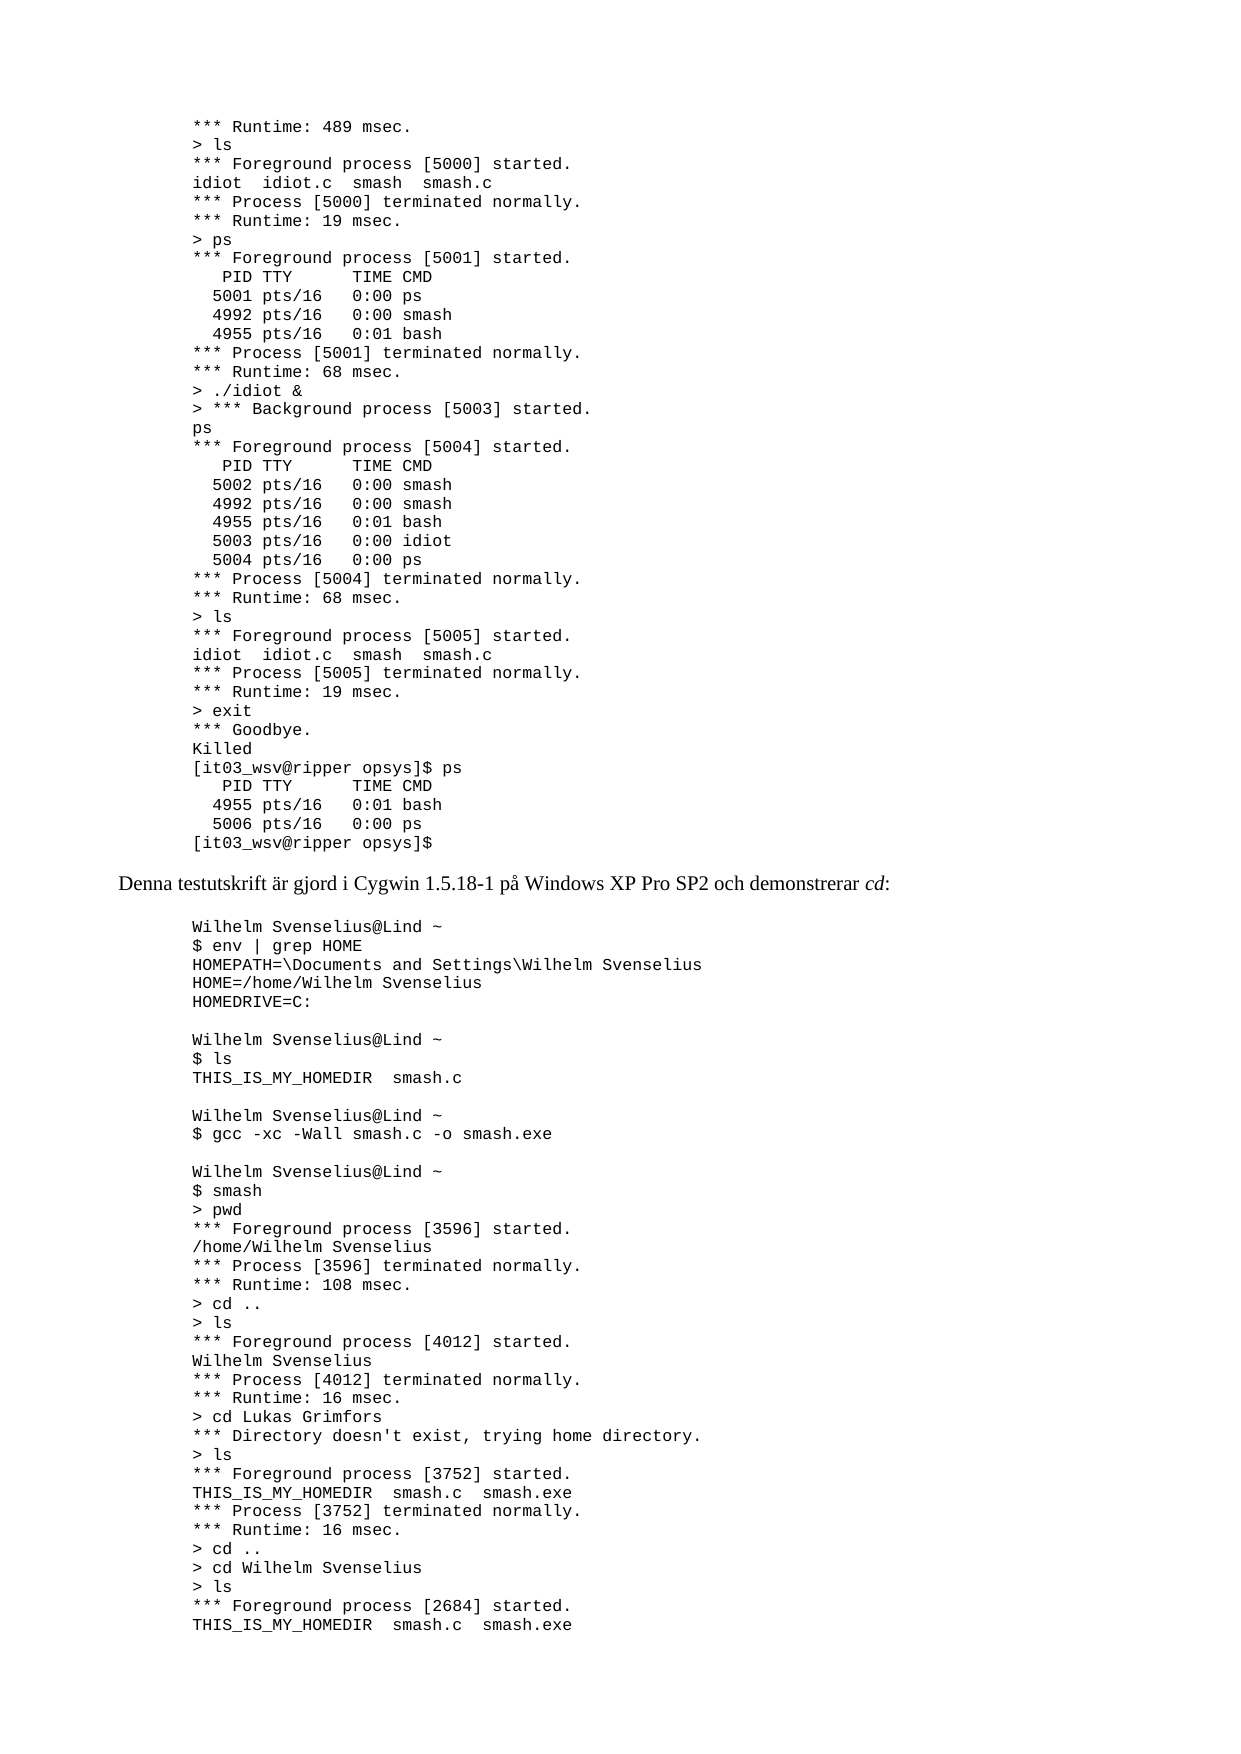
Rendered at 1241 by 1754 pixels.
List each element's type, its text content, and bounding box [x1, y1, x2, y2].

text ps [118, 420, 1122, 439]
text *** Foreground process [5001] started. [118, 250, 1122, 269]
text 4992 pts/16 0:00 smash [118, 495, 1122, 514]
text 5002 pts/16 0:00 smash [118, 476, 1122, 495]
text idiot idiot.c smash smash.c [118, 646, 1122, 665]
text PID TTY TIME CMD [118, 269, 1122, 288]
text *** Runtime: 19 msec. [118, 684, 1122, 703]
text > ls [118, 1578, 1122, 1597]
text *** Runtime: 19 msec. [118, 212, 1122, 231]
text Wilhelm Svenselius@Lind ~ [118, 1107, 1122, 1126]
text PID TTY TIME CMD [118, 457, 1122, 476]
text $ env | grep HOME [118, 937, 1122, 956]
text *** Foreground process [5000] started. [118, 156, 1122, 175]
text PID TTY TIME CMD [118, 778, 1122, 797]
text THIS_IS_MY_HOMEDIR smash.c [118, 1069, 1122, 1088]
text *** Runtime: 489 msec. [118, 118, 1122, 137]
text *** Foreground process [5004] started. [118, 439, 1122, 457]
text $ ls [118, 1051, 1122, 1069]
text *** Runtime: 16 msec. [118, 1390, 1122, 1409]
text *** Process [4012] terminated normally. [118, 1371, 1122, 1390]
text > pwd [118, 1201, 1122, 1220]
text *** Foreground process [3596] started. [118, 1220, 1122, 1239]
text idiot idiot.c smash smash.c [118, 175, 1122, 193]
text *** Process [3596] terminated normally. [118, 1258, 1122, 1277]
text 4955 pts/16 0:01 bash [118, 797, 1122, 816]
text *** Process [5001] terminated normally. [118, 344, 1122, 363]
text Wilhelm Svenselius@Lind ~ [118, 918, 1122, 937]
text > ps [118, 231, 1122, 250]
text *** Runtime: 68 msec. [118, 589, 1122, 608]
text 4955 pts/16 0:01 bash [118, 514, 1122, 533]
text *** Foreground process [5005] started. [118, 627, 1122, 646]
text HOMEPATH=\Documents and Settings\Wilhelm Svenselius [118, 956, 1122, 975]
text > ls [118, 608, 1122, 627]
text *** Process [5000] terminated normally. [118, 193, 1122, 212]
text 5001 pts/16 0:00 ps [118, 288, 1122, 307]
text $ gcc -xc -Wall smash.c -o smash.exe [118, 1126, 1122, 1145]
text > ls [118, 1314, 1122, 1333]
text > cd .. [118, 1541, 1122, 1559]
text > ./idiot & [118, 382, 1122, 401]
text HOME=/home/Wilhelm Svenselius [118, 975, 1122, 994]
text /home/Wilhelm Svenselius [118, 1239, 1122, 1258]
text $ smash [118, 1182, 1122, 1201]
text Denna testutskrift är gjord i Cygwin 1.5.18-1 på Windows XP Pro SP2 och demonstrerar cd: [118, 872, 1122, 895]
text 5003 pts/16 0:00 idiot [118, 533, 1122, 552]
text Wilhelm Svenselius@Lind ~ [118, 1164, 1122, 1182]
text *** Process [5005] terminated normally. [118, 665, 1122, 684]
text *** Goodbye. [118, 721, 1122, 740]
text 4992 pts/16 0:00 smash [118, 307, 1122, 326]
text *** Runtime: 108 msec. [118, 1277, 1122, 1296]
text *** Runtime: 16 msec. [118, 1522, 1122, 1541]
text HOMEDRIVE=C: [118, 994, 1122, 1013]
text > ls [118, 1446, 1122, 1465]
text *** Foreground process [2684] started. [118, 1597, 1122, 1616]
text > ls [118, 137, 1122, 156]
text THIS_IS_MY_HOMEDIR smash.c smash.exe [118, 1616, 1122, 1635]
text > cd Wilhelm Svenselius [118, 1559, 1122, 1578]
text THIS_IS_MY_HOMEDIR smash.c smash.exe [118, 1484, 1122, 1503]
text 5006 pts/16 0:00 ps [118, 816, 1122, 834]
text *** Foreground process [4012] started. [118, 1333, 1122, 1352]
text Killed [118, 740, 1122, 759]
text Wilhelm Svenselius [118, 1352, 1122, 1371]
text [it03_wsv@ripper opsys]$ ps [118, 759, 1122, 778]
text > cd Lukas Grimfors [118, 1409, 1122, 1428]
text > *** Background process [5003] started. [118, 401, 1122, 420]
text *** Process [3752] terminated normally. [118, 1503, 1122, 1522]
text Wilhelm Svenselius@Lind ~ [118, 1032, 1122, 1051]
text 5004 pts/16 0:00 ps [118, 552, 1122, 571]
text *** Foreground process [3752] started. [118, 1465, 1122, 1484]
text *** Process [5004] terminated normally. [118, 571, 1122, 589]
text > cd .. [118, 1296, 1122, 1314]
text > exit [118, 703, 1122, 721]
text [it03_wsv@ripper opsys]$ [118, 834, 1122, 853]
text *** Directory doesn't exist, trying home directory. [118, 1428, 1122, 1446]
text 4955 pts/16 0:01 bash [118, 326, 1122, 344]
text *** Runtime: 68 msec. [118, 363, 1122, 382]
